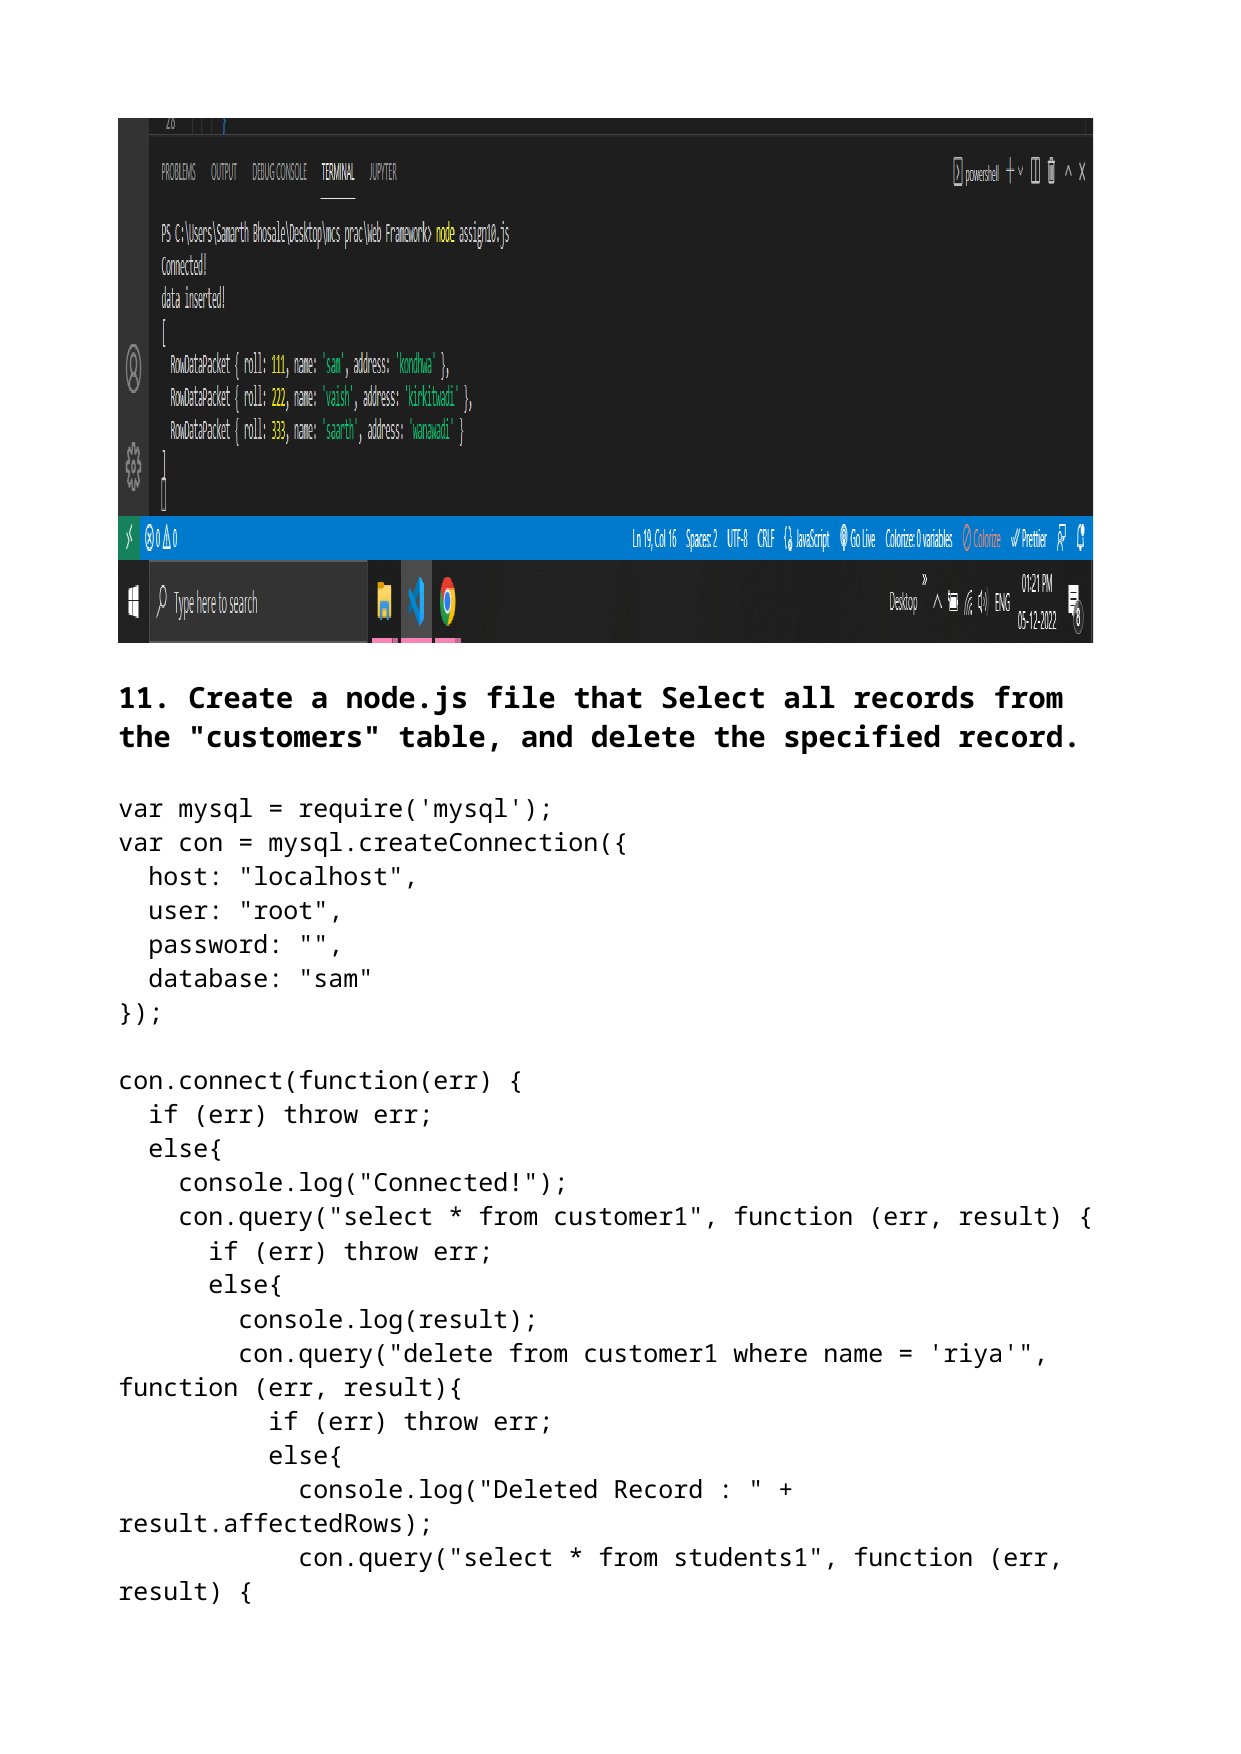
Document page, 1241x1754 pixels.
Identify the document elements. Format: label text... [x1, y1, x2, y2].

text con.connect(function(err) { [118, 1063, 1122, 1097]
text user: "root", [118, 892, 1122, 927]
text console.log(result); [118, 1301, 1122, 1335]
text database: "sam" [118, 961, 1122, 995]
text con.query("select * from customer1", function (err, result) { [118, 1199, 1122, 1233]
text if (err) throw err; [118, 1097, 1122, 1131]
text con.query("select * from students1", function (err, result) { [118, 1540, 1122, 1608]
text con.query("delete from customer1 where name = 'riya'", function (err, result){ [118, 1335, 1122, 1403]
text password: "", [118, 927, 1122, 961]
text var con = mysql.createConnection({ [118, 824, 1122, 858]
text console.log("Connected!"); [118, 1165, 1122, 1199]
text 11. Create a node.js file that Select all records from the "customers" table, and delete the specified record. [118, 677, 1122, 756]
text host: "localhost", [118, 858, 1122, 892]
text if (err) throw err; [118, 1403, 1122, 1437]
text else{ [118, 1267, 1122, 1301]
text else{ [118, 1131, 1122, 1165]
text else{ [118, 1437, 1122, 1472]
text var mysql = require('mysql'); [118, 790, 1122, 824]
text }); [118, 995, 1122, 1029]
text console.log("Deleted Record : " + result.affectedRows); [118, 1472, 1122, 1540]
text if (err) throw err; [118, 1233, 1122, 1267]
